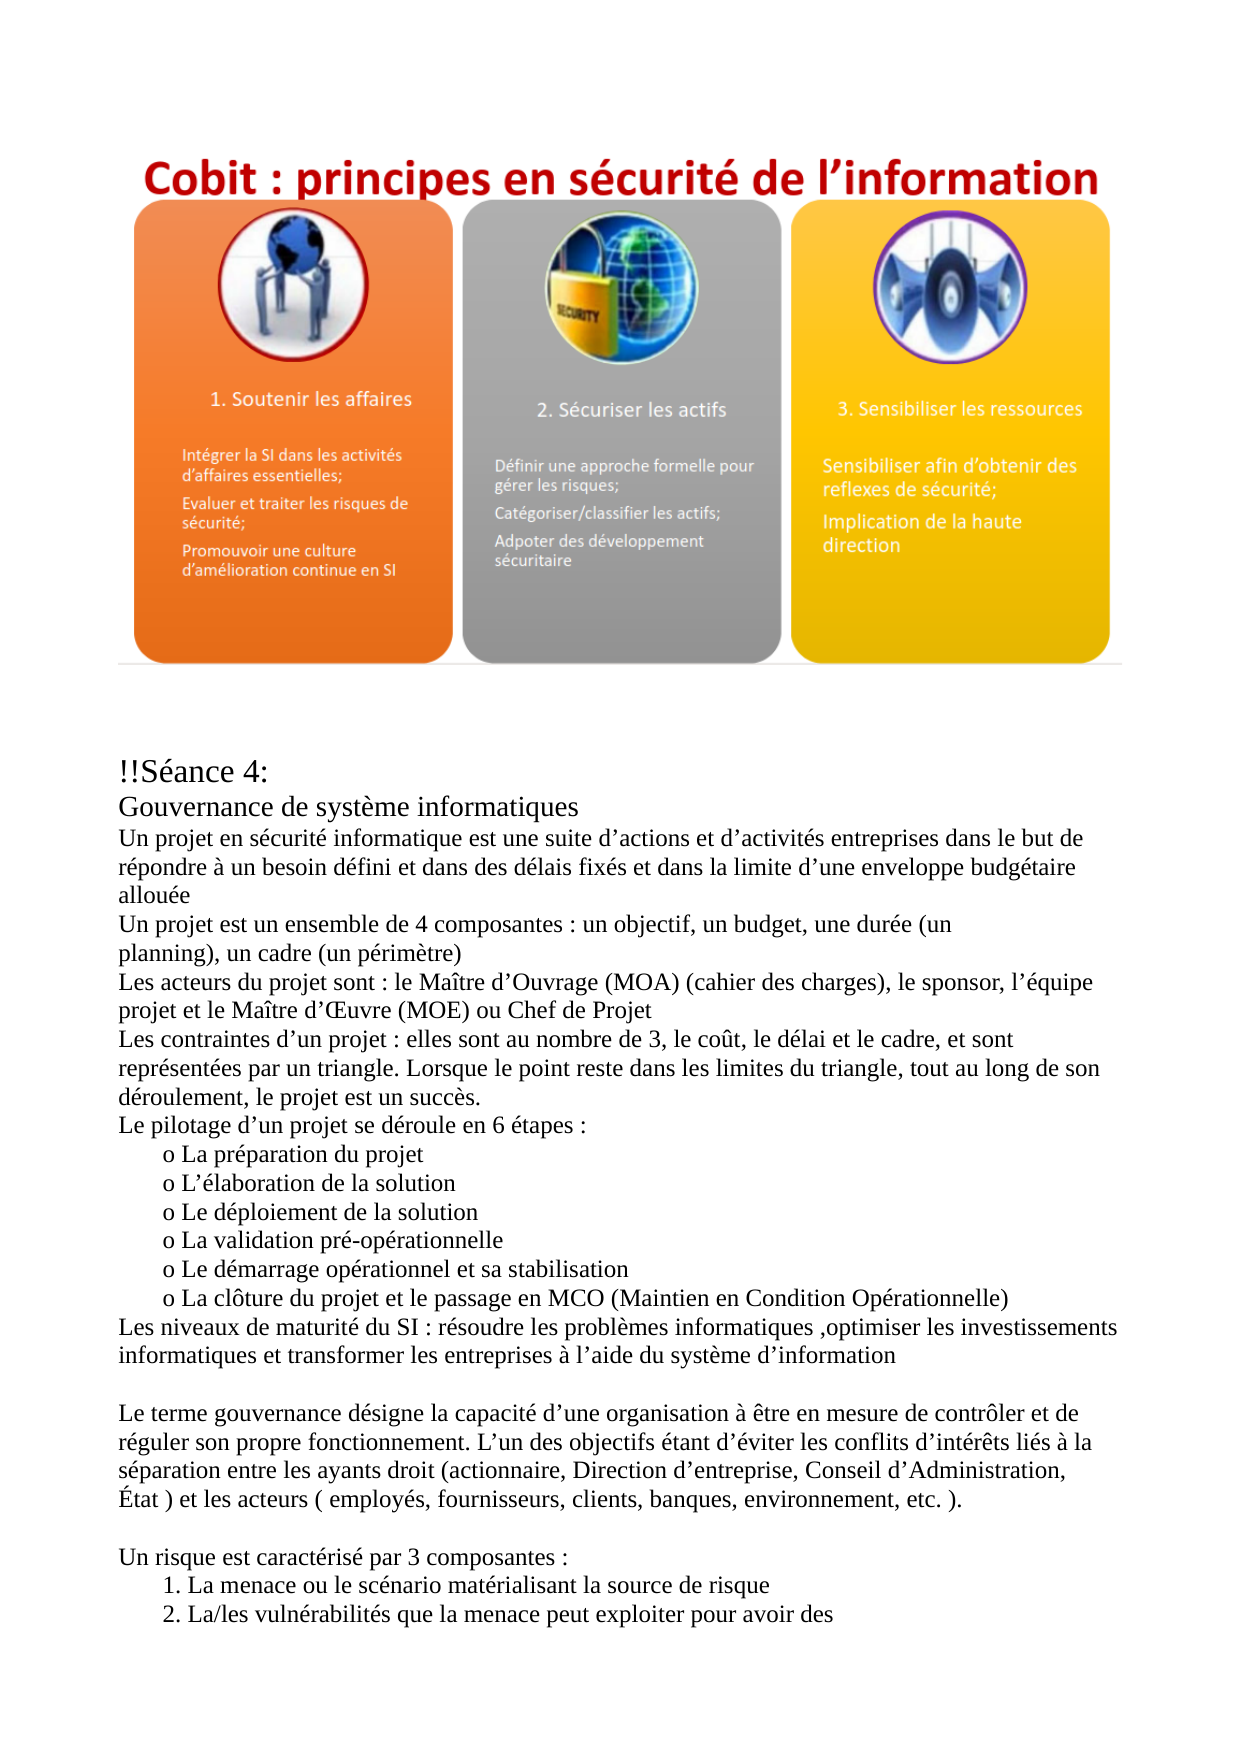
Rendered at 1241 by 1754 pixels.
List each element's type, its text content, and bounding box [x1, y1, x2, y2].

text Le pilotage d’un projet se déroule en 6 étapes : [118, 1111, 1122, 1139]
text 1. La menace ou le scénario matérialisant la source de risque [118, 1571, 1122, 1599]
text o La clôture du projet et le passage en MCO (Maintien en Condition Opérationnelle) [118, 1283, 1122, 1312]
text o Le démarrage opérationnel et sa stabilisation [118, 1254, 1122, 1283]
text Un projet est un ensemble de 4 composantes : un objectif, un budget, une durée (un [118, 909, 1122, 938]
text Un risque est caractérisé par 3 composantes : [118, 1542, 1122, 1571]
text 2. La/les vulnérabilités que la menace peut exploiter pour avoir des [118, 1599, 1122, 1628]
text Les acteurs du projet sont : le Maître d’Ouvrage (MOA) (cahier des charges), le sponsor, l’équipe projet et le Maître d’Œuvre (MOE) ou Chef de Projet [118, 967, 1122, 1024]
text Les contraintes d’un projet : elles sont au nombre de 3, le coût, le délai et le cadre, et sont représentées par un triangle. Lorsque le point reste dans les limites du triangle, tout au long de son déroulement, le projet est un succès. [118, 1024, 1122, 1111]
text Un projet en sécurité informatique est une suite d’actions et d’activités entreprises dans le but de répondre à un besoin défini et dans des délais fixés et dans la limite d’une enveloppe budgétaire allouée [118, 823, 1122, 909]
text Gouvernance de système informatiques [118, 789, 1122, 823]
text !!Séance 4: [118, 751, 1122, 789]
text Les niveaux de maturité du SI : résoudre les problèmes informatiques ,optimiser les investissements informatiques et transformer les entreprises à l’aide du système d’information [118, 1312, 1122, 1369]
text planning), un cadre (un périmètre) [118, 938, 1122, 967]
text o La préparation du projet [118, 1139, 1122, 1168]
text o La validation pré-opérationnelle [118, 1226, 1122, 1254]
text o Le déploiement de la solution [118, 1197, 1122, 1226]
picture [118, 146, 1123, 665]
text o L’élaboration de la solution [118, 1168, 1122, 1197]
text Le terme gouvernance désigne la capacité d’une organisation à être en mesure de contrôler et de réguler son propre fonctionnement. L’un des objectifs étant d’éviter les conflits d’intérêts liés à la séparation entre les ayants droit (actionnaire, Direction d’entreprise, Conseil d’Administration, État ) et les acteurs ( employés, fournisseurs, clients, banques, environnement, etc. ). [118, 1398, 1122, 1513]
